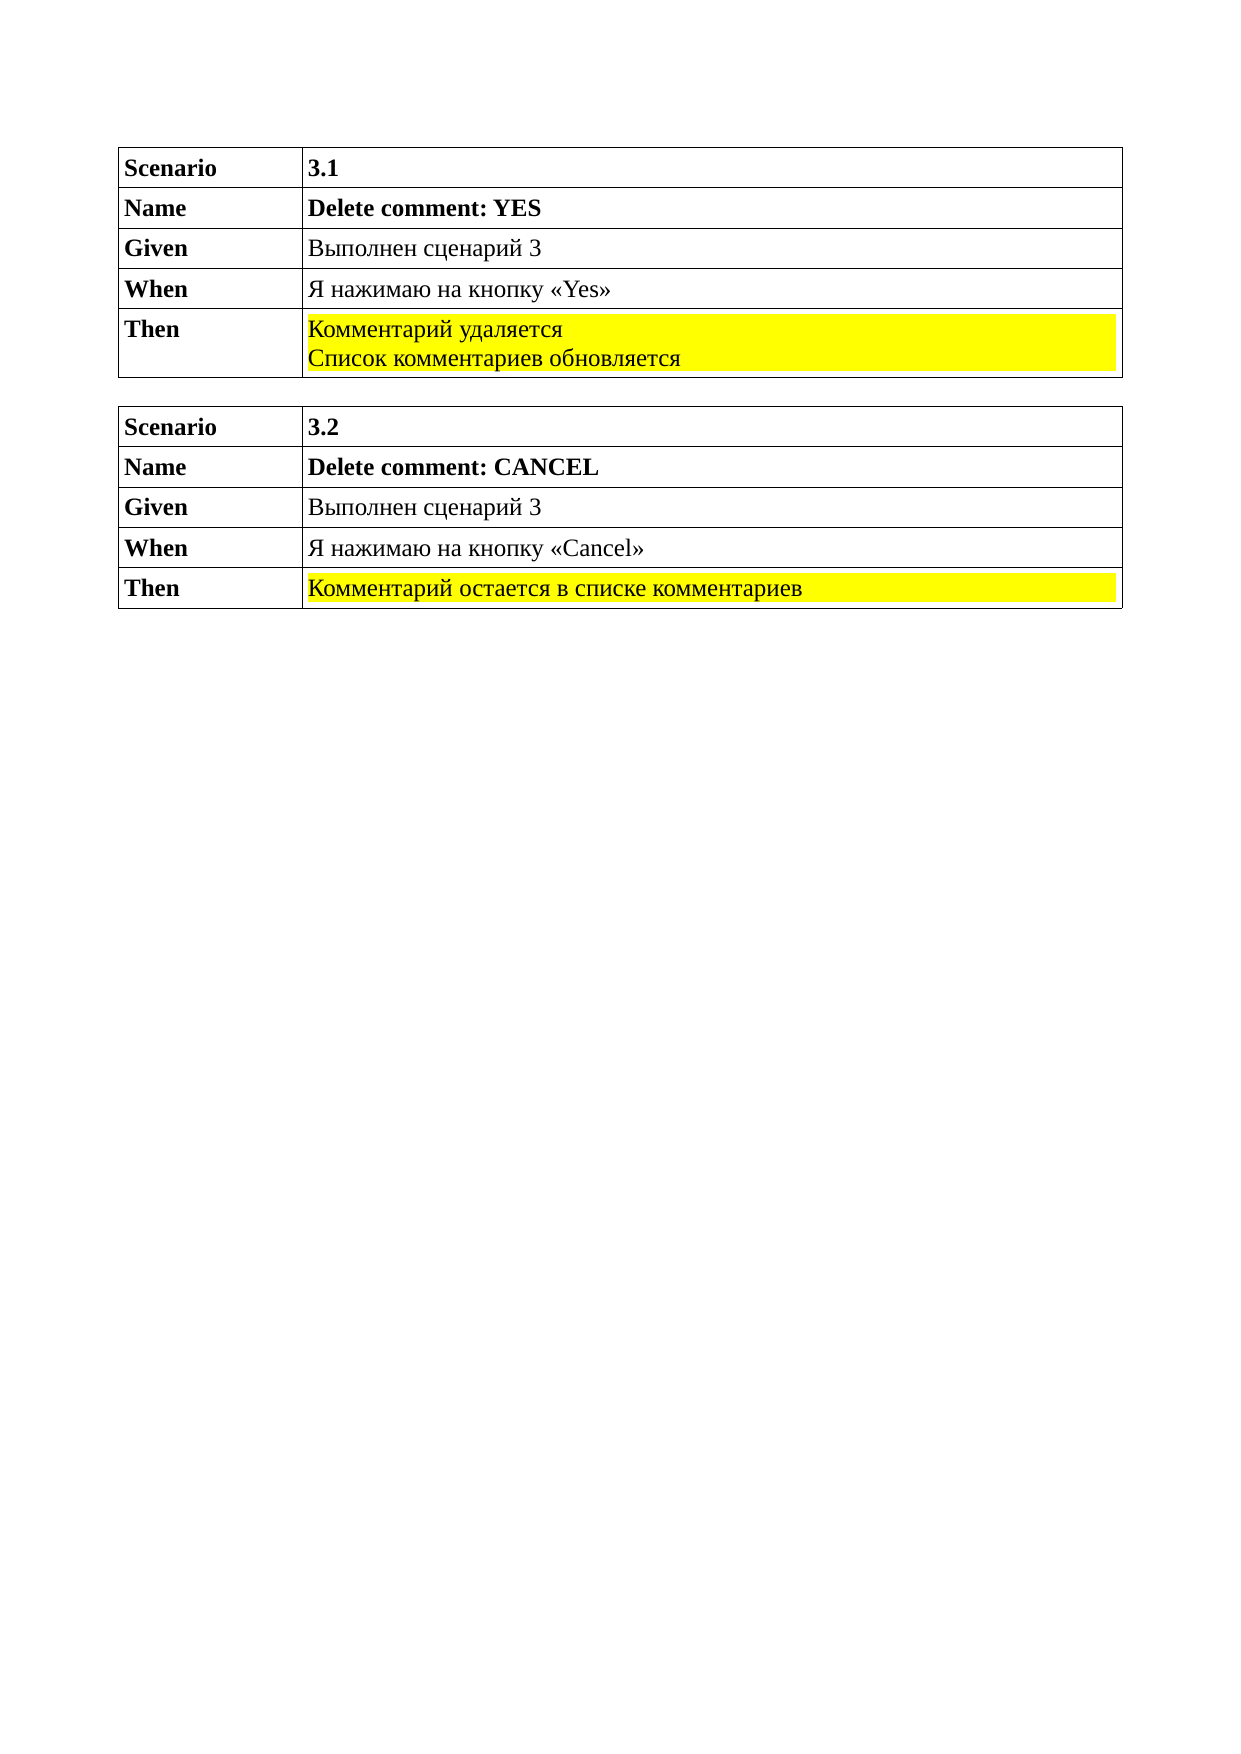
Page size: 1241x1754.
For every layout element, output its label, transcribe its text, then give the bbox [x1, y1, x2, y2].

table_cell Given [119, 229, 302, 268]
table_cell When [119, 528, 302, 567]
table_cell Given [119, 488, 302, 527]
table_header 3.1 [303, 148, 1122, 187]
table_cell Delete comment: YES [303, 188, 1122, 227]
table_cell Name [119, 447, 302, 487]
table_cell Delete comment: CANCEL [303, 447, 1122, 487]
table_cell Выполнен сценарий 3 [303, 229, 1122, 268]
table_header 3.2 [303, 407, 1122, 446]
table_header Scenario [119, 407, 302, 446]
table_cell When [119, 269, 302, 308]
table_cell Комментарий остается в списке комментариев [303, 568, 1122, 608]
table_cell Then [119, 568, 302, 608]
table_cell Выполнен сценарий 3 [303, 488, 1122, 527]
table_cell Name [119, 188, 302, 227]
table_header Scenario [119, 148, 302, 187]
table_cell Я нажимаю на кнопку «Cancel» [303, 528, 1122, 567]
table_cell Я нажимаю на кнопку «Yes» [303, 269, 1122, 308]
table_cell Комментарий удаляется Список комментариев обновляется [303, 309, 1122, 377]
table_cell Then [119, 309, 302, 377]
